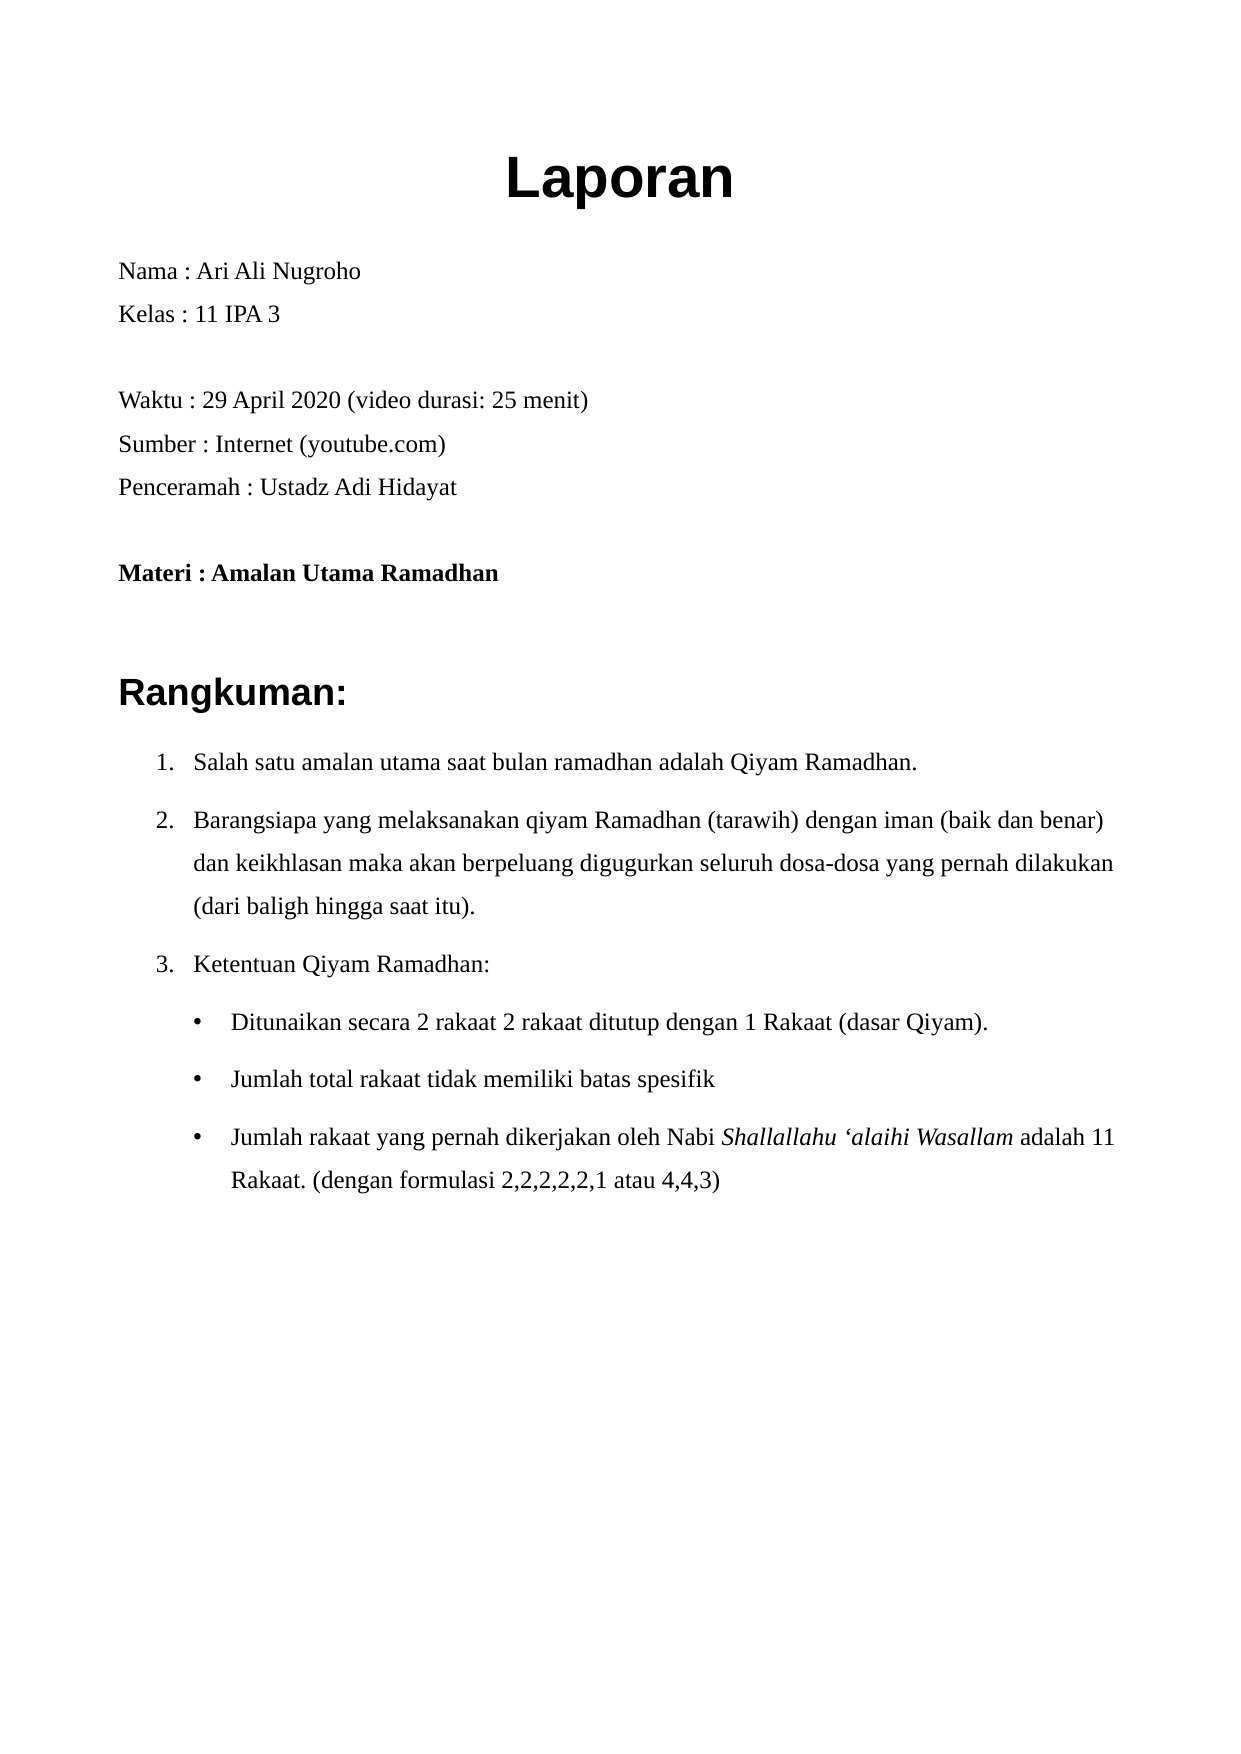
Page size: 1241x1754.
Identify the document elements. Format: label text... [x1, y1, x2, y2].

subtitle Rangkuman: [118, 669, 1122, 713]
text Penceramah : Ustadz Adi Hidayat [118, 472, 1122, 501]
list Jumlah rakaat yang pernah dikerjakan oleh Nabi Shallallahu ‘alaihi Wasallam adalah 11 Rakaat. (dengan formulasi 2,2,2,2,2,1 atau 4,4,3) [193, 1122, 1122, 1194]
list Ketentuan Qiyam Ramadhan: [156, 949, 1122, 978]
list Salah satu amalan utama saat bulan ramadhan adalah Qiyam Ramadhan. [156, 747, 1122, 776]
title Laporan [118, 143, 1122, 210]
list Barangsiapa yang melaksanakan qiyam Ramadhan (tarawih) dengan iman (baik dan benar) dan keikhlasan maka akan berpeluang digugurkan seluruh dosa-dosa yang pernah dilakukan (dari baligh hingga saat itu). [156, 805, 1122, 920]
text Sumber : Internet (youtube.com) [118, 429, 1122, 457]
text Kelas : 11 IPA 3 [118, 299, 1122, 328]
list Jumlah total rakaat tidak memiliki batas spesifik [193, 1064, 1122, 1093]
list Ditunaikan secara 2 rakaat 2 rakaat ditutup dengan 1 Rakaat (dasar Qiyam). [193, 1007, 1122, 1035]
text Materi : Amalan Utama Ramadhan [118, 558, 1122, 587]
text Waktu : 29 April 2020 (video durasi: 25 menit) [118, 386, 1122, 414]
text Nama : Ari Ali Nugroho [118, 256, 1122, 285]
